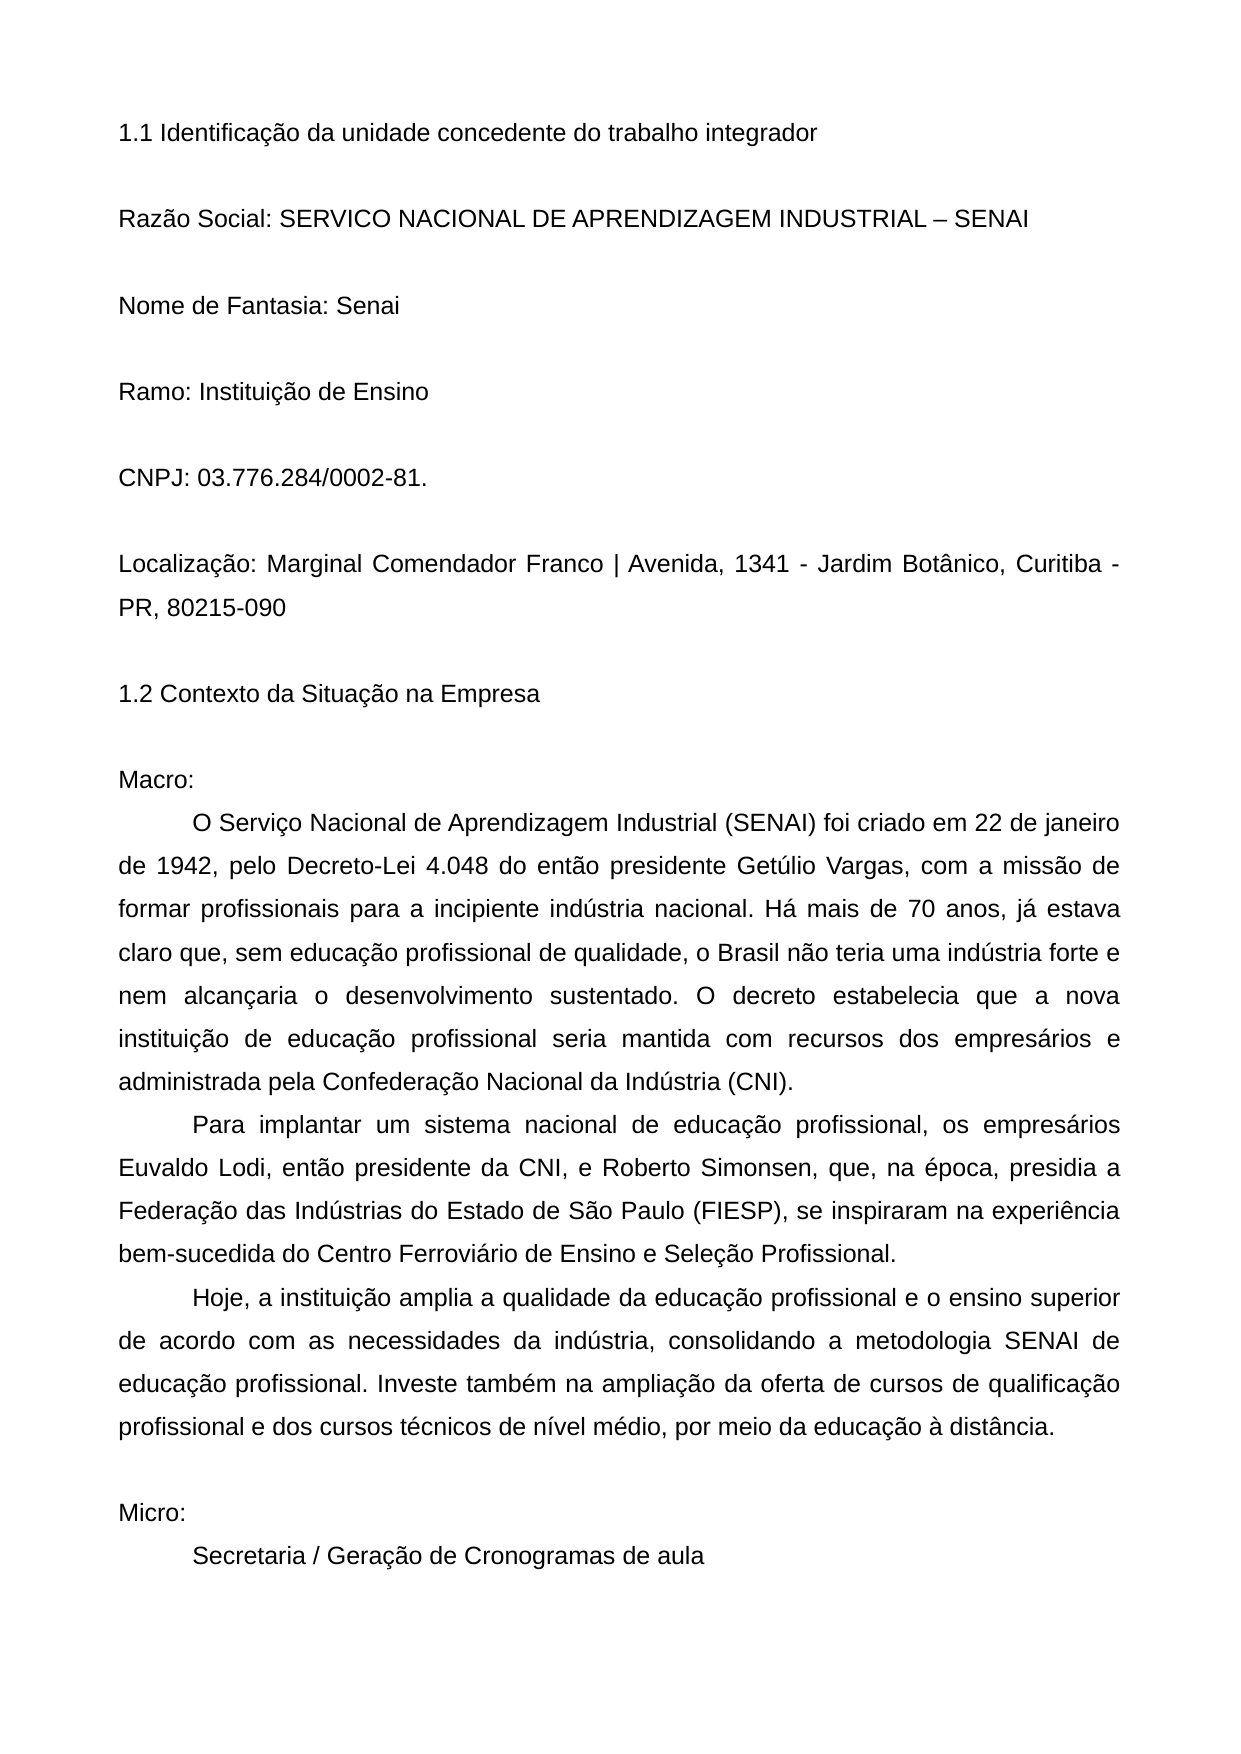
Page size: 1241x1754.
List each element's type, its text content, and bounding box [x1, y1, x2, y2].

text Nome de Fantasia: Senai [118, 291, 1122, 319]
text CNPJ: 03.776.284/0002-81. [118, 463, 1122, 492]
text Secretaria / Geração de Cronogramas de aula [118, 1541, 1122, 1570]
text Para implantar um sistema nacional de educação profissional, os empresários Euvaldo Lodi, então presidente da CNI, e Roberto Simonsen, que, na época, presidia a Federação das Indústrias do Estado de São Paulo (FIESP), se inspiraram na experiência bem-sucedida do Centro Ferroviário de Ensino e Seleção Profissional. [118, 1110, 1122, 1268]
text Micro: [118, 1498, 1122, 1527]
text Hoje, a instituição amplia a qualidade da educação profissional e o ensino superior de acordo com as necessidades da indústria, consolidando a metodologia SENAI de educação profissional. Investe também na ampliação da oferta de cursos de qualificação profissional e dos cursos técnicos de nível médio, por meio da educação à distância. [118, 1282, 1122, 1441]
text Macro: [118, 765, 1122, 794]
text O Serviço Nacional de Aprendizagem Industrial (SENAI) foi criado em 22 de janeiro de 1942, pelo Decreto-Lei 4.048 do então presidente Getúlio Vargas, com a missão de formar profissionais para a incipiente indústria nacional. Há mais de 70 anos, já estava claro que, sem educação profissional de qualidade, o Brasil não teria uma indústria forte e nem alcançaria o desenvolvimento sustentado. O decreto estabelecia que a nova instituição de educação profissional seria mantida com recursos dos empresários e administrada pela Confederação Nacional da Indústria (CNI). [118, 808, 1122, 1096]
text Localização: Marginal Comendador Franco | Avenida, 1341 - Jardim Botânico, Curitiba - PR, 80215-090 [118, 549, 1122, 621]
text Razão Social: SERVICO NACIONAL DE APRENDIZAGEM INDUSTRIAL – SENAI [118, 204, 1122, 233]
text 1.1 Identificação da unidade concedente do trabalho integrador [118, 118, 1122, 147]
text Ramo: Instituição de Ensino [118, 377, 1122, 406]
text 1.2 Contexto da Situação na Empresa [118, 679, 1122, 707]
